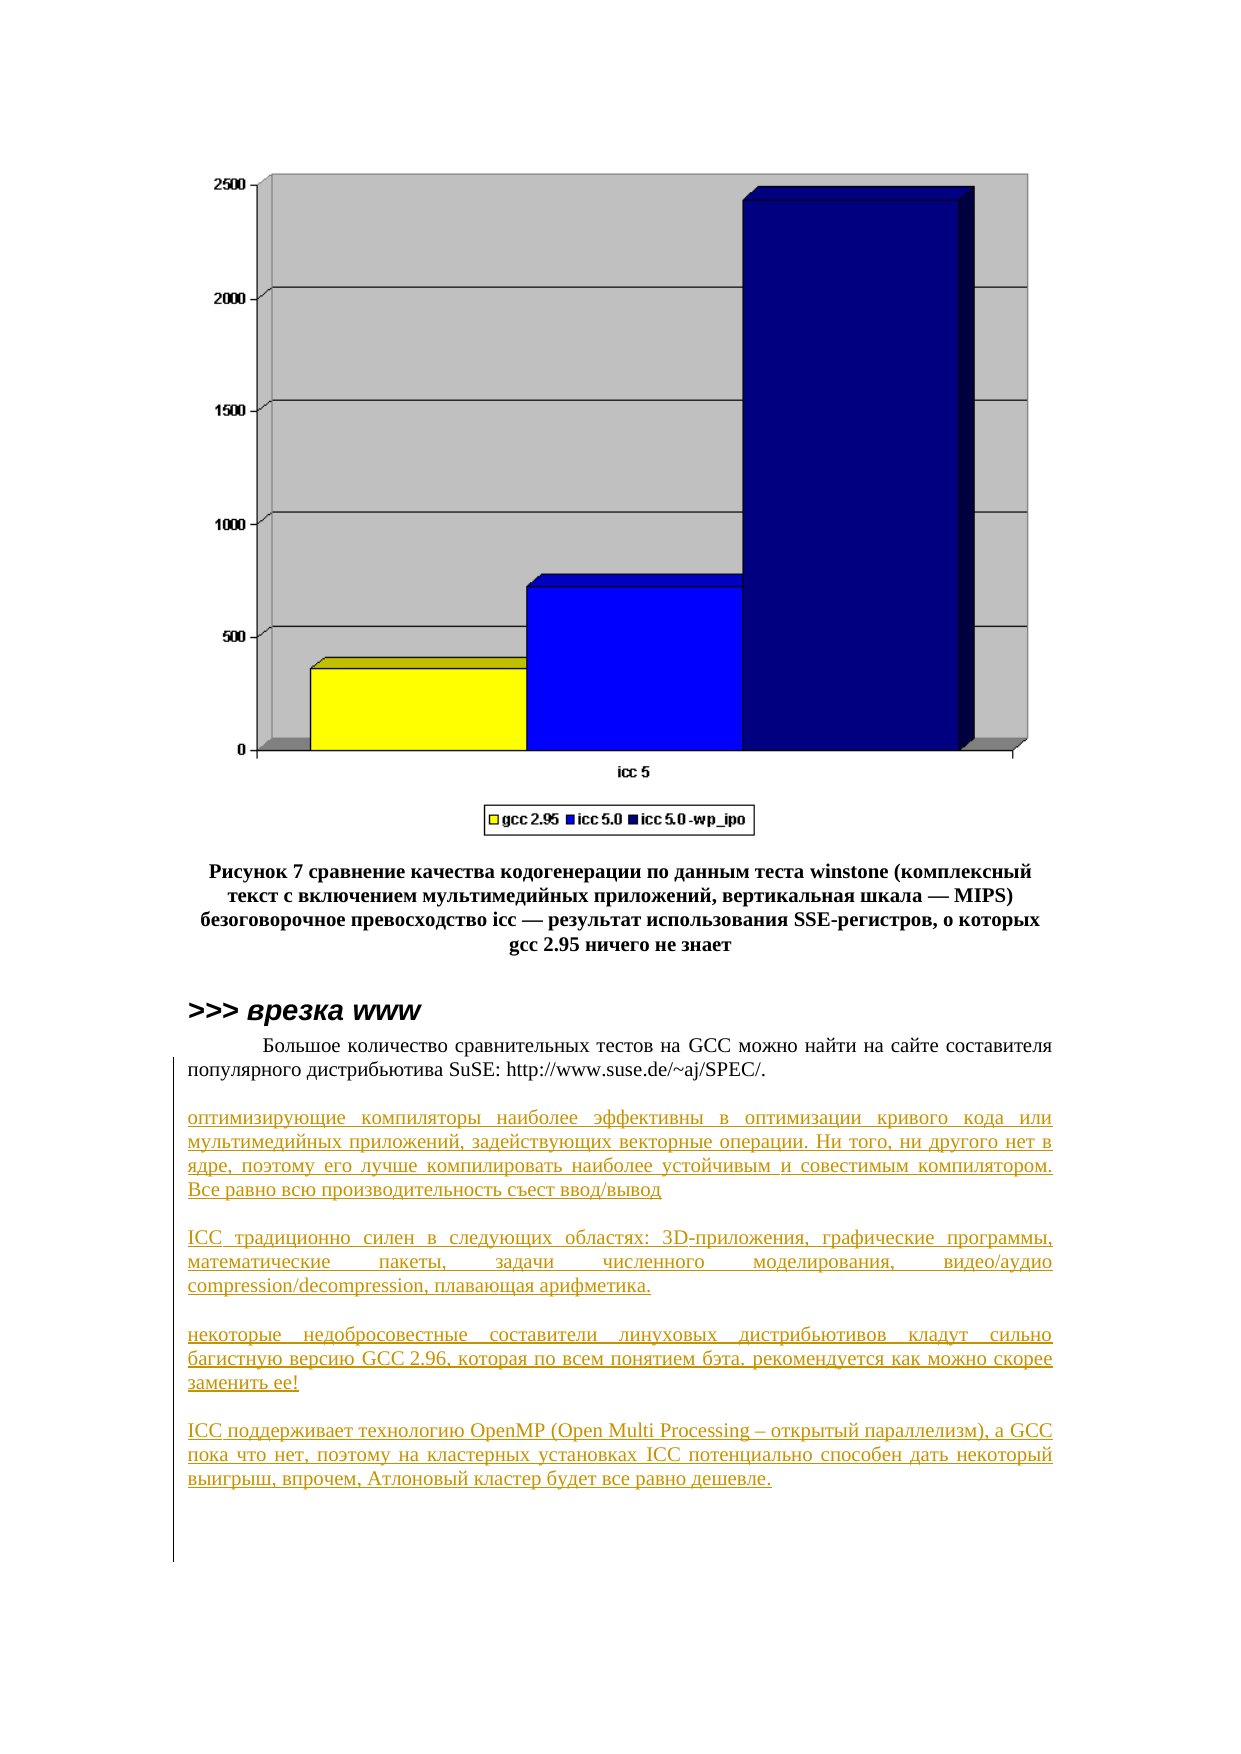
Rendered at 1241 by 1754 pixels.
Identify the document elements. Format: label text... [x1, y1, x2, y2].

text выигрыш, впрочем, Атлоновый кластер будет все равно дешевле. [187, 1464, 1053, 1490]
text заменить ее! [187, 1367, 1053, 1394]
text Большое количество сравнительных тестов на GCC можно найти на сайте составителя популярного дистрибьютива SuSE: http://www.suse.de/~aj/SPEC/. [187, 1033, 1053, 1081]
text багистную версию GCC 2.96, которая по всем понятием бэта. рекомендуется как можно скорее [187, 1343, 1053, 1366]
text оптимизирующие компиляторы наиболее эффективны в оптимизации кривого кода или [187, 1105, 1053, 1126]
text ICC поддерживает технологию OpenMP (Open Multi Processing – открытый параллелизм), а GCC [187, 1418, 1053, 1439]
text ICC традиционно силен в следующих областях: 3D-приложения, графические программы, [187, 1225, 1053, 1246]
text ядре, поэтому его лучше компилировать наиболее устойчивым и совестимым компилятором. [187, 1151, 1053, 1174]
text некоторые недобросовестные составители линуховых дистрибьютивов кладут сильно [187, 1322, 1053, 1342]
text compression/decompression, плавающая арифметика. [187, 1271, 1053, 1297]
text мультимедийных приложений, задействующих векторные операции. Ни того, ни другого нет в [187, 1127, 1053, 1150]
text Рисунок 7 сравнение качества кодогенерации по данным теста winstone (комплексный текст с включением мультимедийных приложений, вертикальная шкала — MIPS) безоговорочное превосходство icc — результат использования SSE-регистров, о которых gcc 2.95 ничего не знает [187, 859, 1053, 956]
text пока что нет, поэтому на кластерных установках ICC потенциально способен дать некоторый [187, 1440, 1053, 1463]
text Все равно всю производительность съест ввод/вывод [187, 1175, 1053, 1201]
subtitle >>> врезка www [187, 993, 1053, 1027]
text математические пакеты, задачи численного моделирования, видео/аудио [187, 1247, 1053, 1270]
picture [187, 150, 1052, 847]
